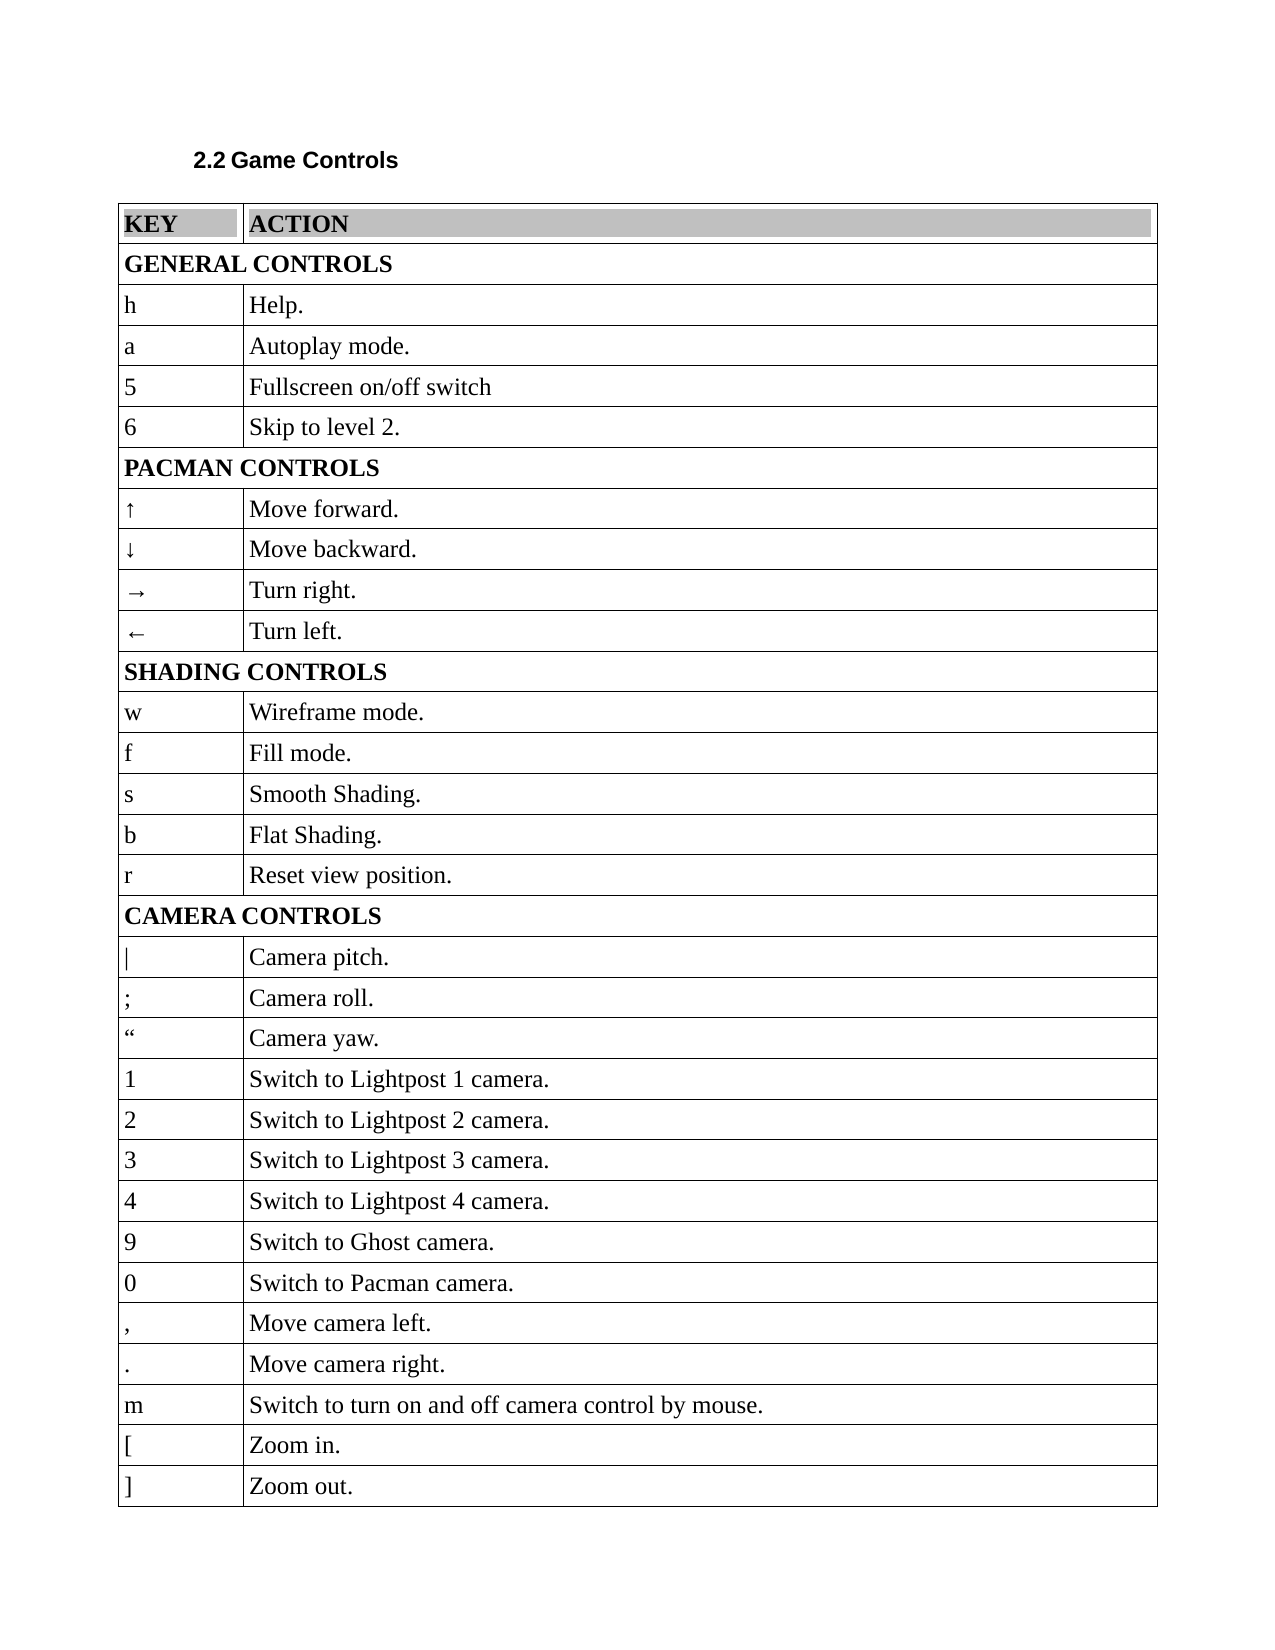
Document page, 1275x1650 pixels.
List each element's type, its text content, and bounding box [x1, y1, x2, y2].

table_cell Flat Shading. [244, 815, 1157, 854]
table_cell Turn right. [244, 570, 1157, 610]
table_cell s [119, 774, 243, 813]
subtitle Game Controls [193, 147, 1157, 174]
table_cell Move backward. [244, 529, 1157, 569]
table_cell Zoom out. [244, 1466, 1157, 1506]
table_cell GENERAL CONTROLS [119, 244, 1157, 284]
table_cell 4 [119, 1181, 243, 1221]
table_cell ; [119, 978, 243, 1017]
table_cell Reset view position. [244, 855, 1157, 895]
table_cell Wireframe mode. [244, 692, 1157, 732]
table_cell 3 [119, 1140, 243, 1180]
table_cell b [119, 815, 243, 854]
table_cell . [119, 1344, 243, 1384]
table_cell 1 [119, 1059, 243, 1098]
table_cell Move camera left. [244, 1303, 1157, 1343]
table_cell Camera roll. [244, 978, 1157, 1017]
table_cell 5 [119, 366, 243, 406]
table_cell Fullscreen on/off switch [244, 366, 1157, 406]
table_cell Switch to Ghost camera. [244, 1222, 1157, 1261]
table_cell SHADING CONTROLS [119, 652, 1157, 691]
table_cell , [119, 1303, 243, 1343]
table_cell Help. [244, 285, 1157, 325]
table_cell a [119, 326, 243, 365]
table_cell PACMAN CONTROLS [119, 448, 1157, 488]
table_cell “ [119, 1018, 243, 1058]
table_cell w [119, 692, 243, 732]
table_header ACTION [244, 204, 1157, 243]
table_cell → [119, 570, 243, 610]
table_cell ] [119, 1466, 243, 1506]
table_cell Switch to turn on and off camera control by mouse. [244, 1385, 1157, 1424]
table_cell Switch to Pacman camera. [244, 1263, 1157, 1302]
table_cell 0 [119, 1263, 243, 1302]
table_cell Switch to Lightpost 3 camera. [244, 1140, 1157, 1180]
table_cell [ [119, 1425, 243, 1465]
table_cell Switch to Lightpost 2 camera. [244, 1100, 1157, 1139]
table_cell h [119, 285, 243, 325]
table_cell Zoom in. [244, 1425, 1157, 1465]
table_cell Move forward. [244, 489, 1157, 528]
table_cell f [119, 733, 243, 773]
table_cell Fill mode. [244, 733, 1157, 773]
table_cell Turn left. [244, 611, 1157, 651]
table_cell Switch to Lightpost 1 camera. [244, 1059, 1157, 1098]
table_cell m [119, 1385, 243, 1424]
table_cell 9 [119, 1222, 243, 1261]
table_cell Switch to Lightpost 4 camera. [244, 1181, 1157, 1221]
table_cell 2 [119, 1100, 243, 1139]
table_cell Camera yaw. [244, 1018, 1157, 1058]
table_cell CAMERA CONTROLS [119, 896, 1157, 936]
table_cell Autoplay mode. [244, 326, 1157, 365]
table_cell ↑ [119, 489, 243, 528]
table_cell r [119, 855, 243, 895]
table_cell Move camera right. [244, 1344, 1157, 1384]
table_header KEY [119, 204, 243, 243]
table_cell ← [119, 611, 243, 651]
table_cell | [119, 937, 243, 976]
table_cell Camera pitch. [244, 937, 1157, 976]
table_cell 6 [119, 407, 243, 447]
table_cell ↓ [119, 529, 243, 569]
table_cell Skip to level 2. [244, 407, 1157, 447]
table_cell Smooth Shading. [244, 774, 1157, 813]
